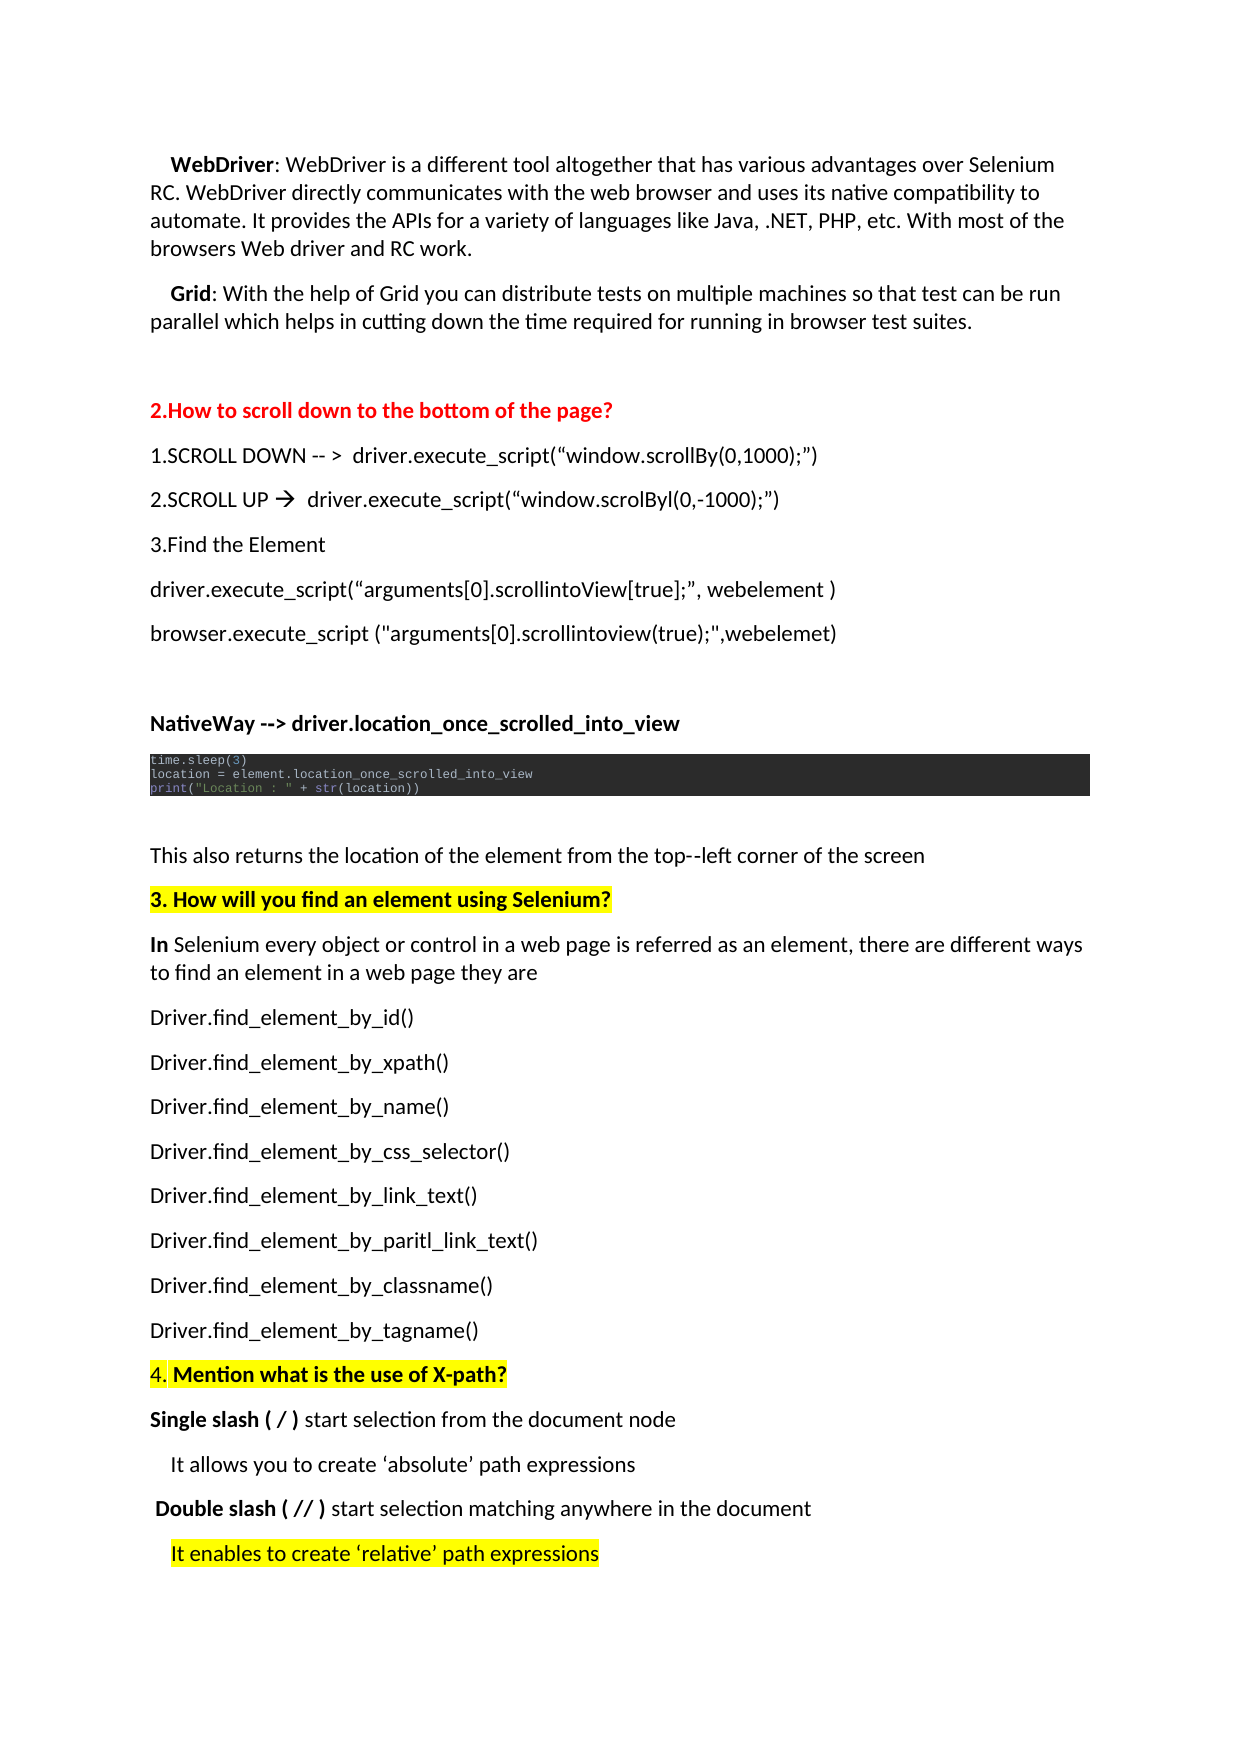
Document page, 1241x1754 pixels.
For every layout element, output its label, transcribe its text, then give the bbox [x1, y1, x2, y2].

text Double slash ( // ) start selection matching anywhere in the document [150, 1494, 1090, 1522]
text Driver.find_element_by_paritl_link_text() [150, 1226, 1090, 1254]
text It enables to create ‘relative’ path expressions [150, 1539, 1090, 1567]
text Driver.find_element_by_xpath() [150, 1048, 1090, 1076]
text Grid: With the help of Grid you can distribute tests on multiple machines so that test can be run parallel which helps in cutting down the time required for running in browser test suites. [150, 279, 1090, 335]
text Driver.find_element_by_link_text() [150, 1182, 1090, 1210]
text 4. Mention what is the use of X-path? [150, 1360, 1090, 1388]
text Driver.find_element_by_id() [150, 1003, 1090, 1031]
text 2.SCROLL UP  driver.execute_script(“window.scrolByl(0,-1000);”) [150, 486, 1090, 513]
text In Selenium every object or control in a web page is referred as an element, there are different ways to find an element in a web page they are [150, 930, 1090, 986]
text driver.execute_script(“arguments[0].scrollintoView[true];”, webelement ) [150, 575, 1090, 603]
text Driver.find_element_by_css_selector() [150, 1137, 1090, 1165]
text browser.execute_script ("arguments[0].scrollintoview(true);",webelemet) [150, 619, 1090, 648]
text 2.How to scroll down to the bottom of the page? [150, 396, 1090, 424]
text 1.SCROLL DOWN -- > driver.execute_script(“window.scrollBy(0,1000);”) [150, 441, 1090, 469]
text NativeWay -­‐> driver.location_once_scrolled_into_view [150, 709, 1090, 737]
text 3. How will you find an element using Selenium? [150, 886, 1090, 913]
text Driver.find_element_by_classname() [150, 1271, 1090, 1299]
text WebDriver: WebDriver is a different tool altogether that has various advantages over Selenium RC. WebDriver directly communicates with the web browser and uses its native compatibility to automate. It provides the APIs for a variety of languages like Java, .NET, PHP, etc. With most of the browsers Web driver and RC work. [150, 150, 1090, 262]
text 3.Find the Element [150, 530, 1090, 558]
text Driver.find_element_by_tagname() [150, 1316, 1090, 1344]
text It allows you to create ‘absolute’ path expressions [150, 1450, 1090, 1478]
text This also returns the location of the element from the top-­‐left corner of the screen [150, 841, 1090, 869]
text Driver.find_element_by_name() [150, 1092, 1090, 1120]
text Single slash ( / ) start selection from the document node [150, 1405, 1090, 1433]
text time.sleep(3) location = element.location_once_scrolled_into_view print("Location : " + str(location)) [150, 754, 1090, 796]
